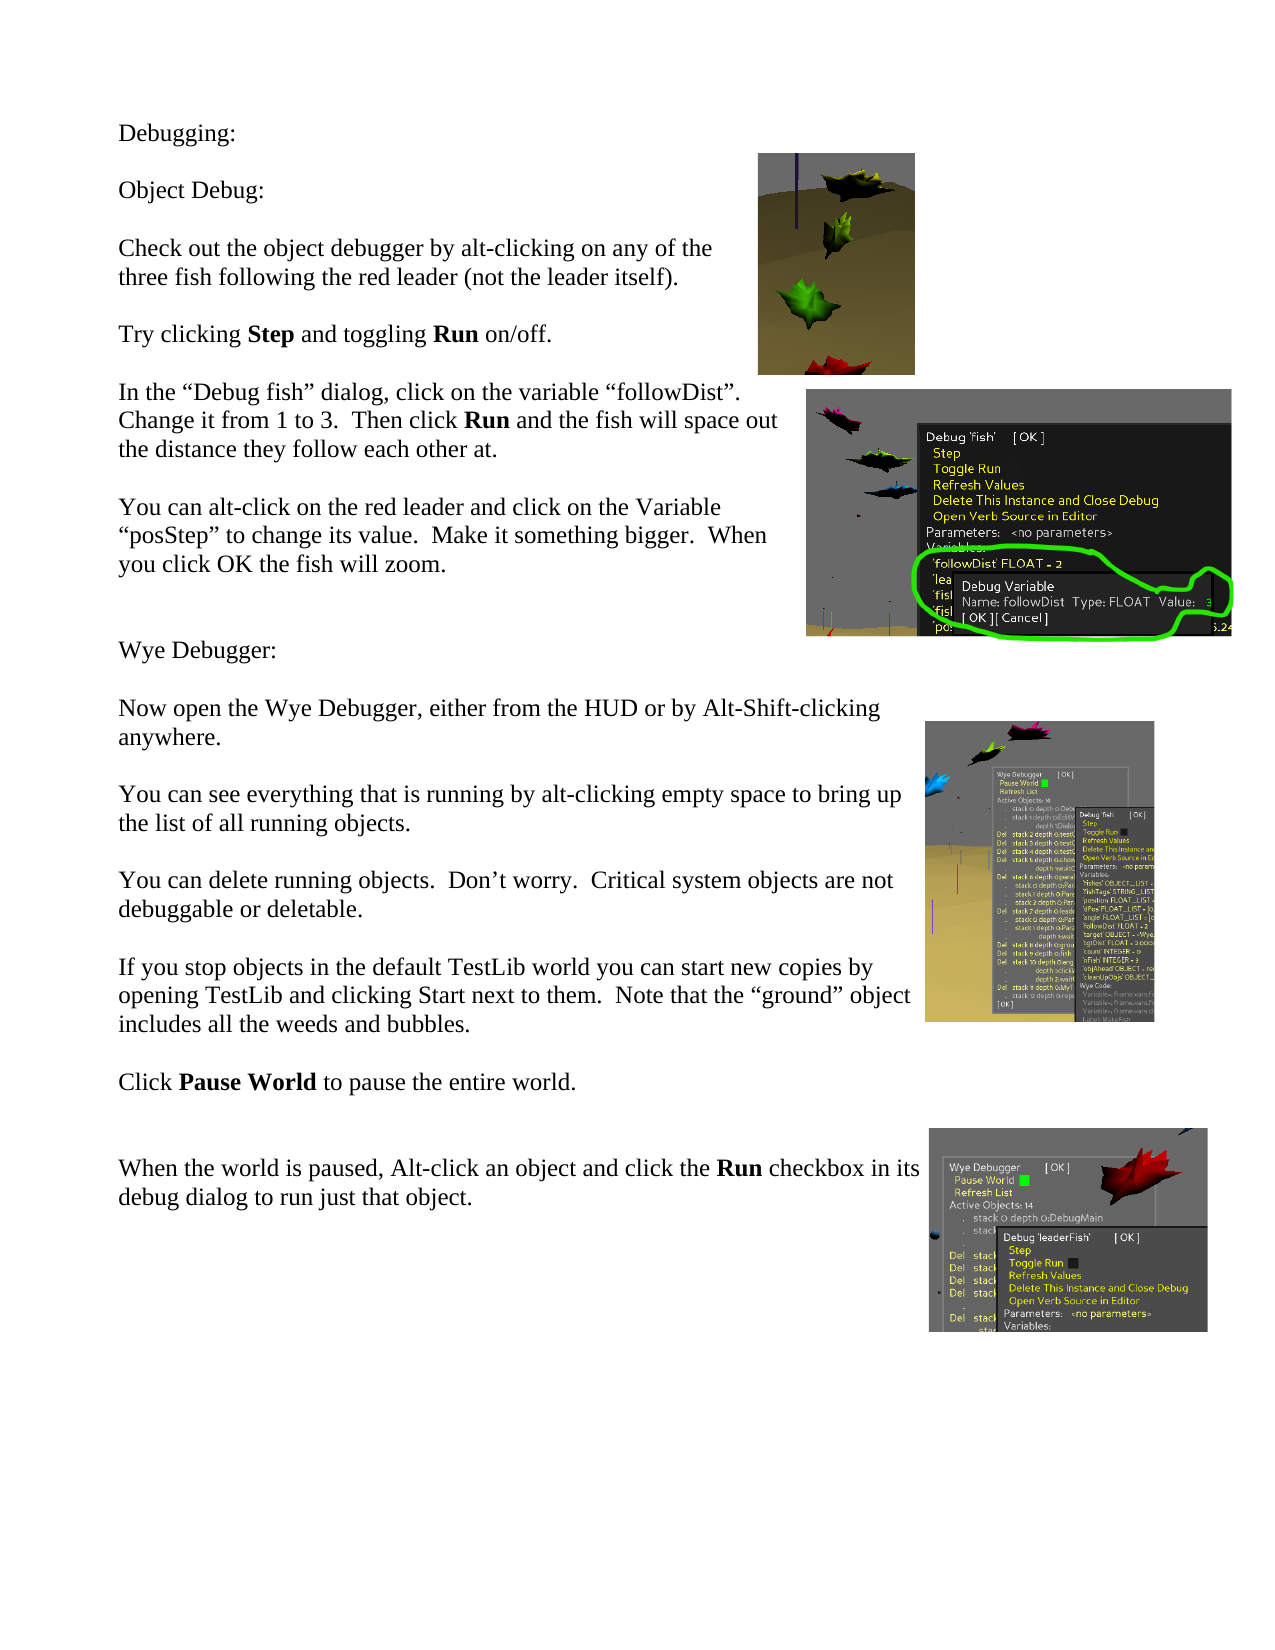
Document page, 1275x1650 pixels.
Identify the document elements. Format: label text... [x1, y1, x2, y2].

text You can delete running objects. Don’t worry. Critical system objects are not debuggable or deletable. [118, 866, 925, 923]
text Object Debug: [118, 176, 757, 204]
text Now open the Wye Debugger, either from the HUD or by Alt-Shift-clicking anywhere. [118, 693, 1157, 751]
text Check out the object debugger by alt-clicking on any of the three fish following the red leader (not the leader itself). [118, 233, 757, 291]
text If you stop objects in the default TestLib world you can start new copies by opening TestLib and clicking Start next to them. Note that the “ground” object includes all the weeds and bubbles. [118, 952, 1157, 1038]
text [915, 176, 1157, 204]
text [915, 319, 1157, 348]
text Debugging: [118, 118, 1157, 147]
text Try clicking Step and toggling Run on/off. [118, 319, 757, 348]
text [915, 233, 1157, 291]
picture [925, 721, 1155, 1022]
text Wye Debugger: [118, 636, 1157, 664]
text When the world is paused, Alt-click an object and click the Run checkbox in its debug dialog to run just that object. [118, 1153, 928, 1211]
picture [806, 389, 1234, 642]
text You can alt-click on the red leader and click on the Variable “posStep” to change its value. Make it something bigger. When you click OK the fish will zoom. [118, 492, 806, 578]
picture [928, 1128, 1208, 1332]
text Click Pause World to pause the entire world. [118, 1067, 1157, 1096]
picture [757, 153, 915, 375]
text In the “Debug fish” dialog, click on the variable “followDist”. Change it from 1 to 3. Then click Run and the fish will space out the distance they follow each other at. [118, 377, 1157, 463]
text You can see everything that is running by alt-clicking empty space to bring up the list of all running objects. [118, 779, 925, 837]
